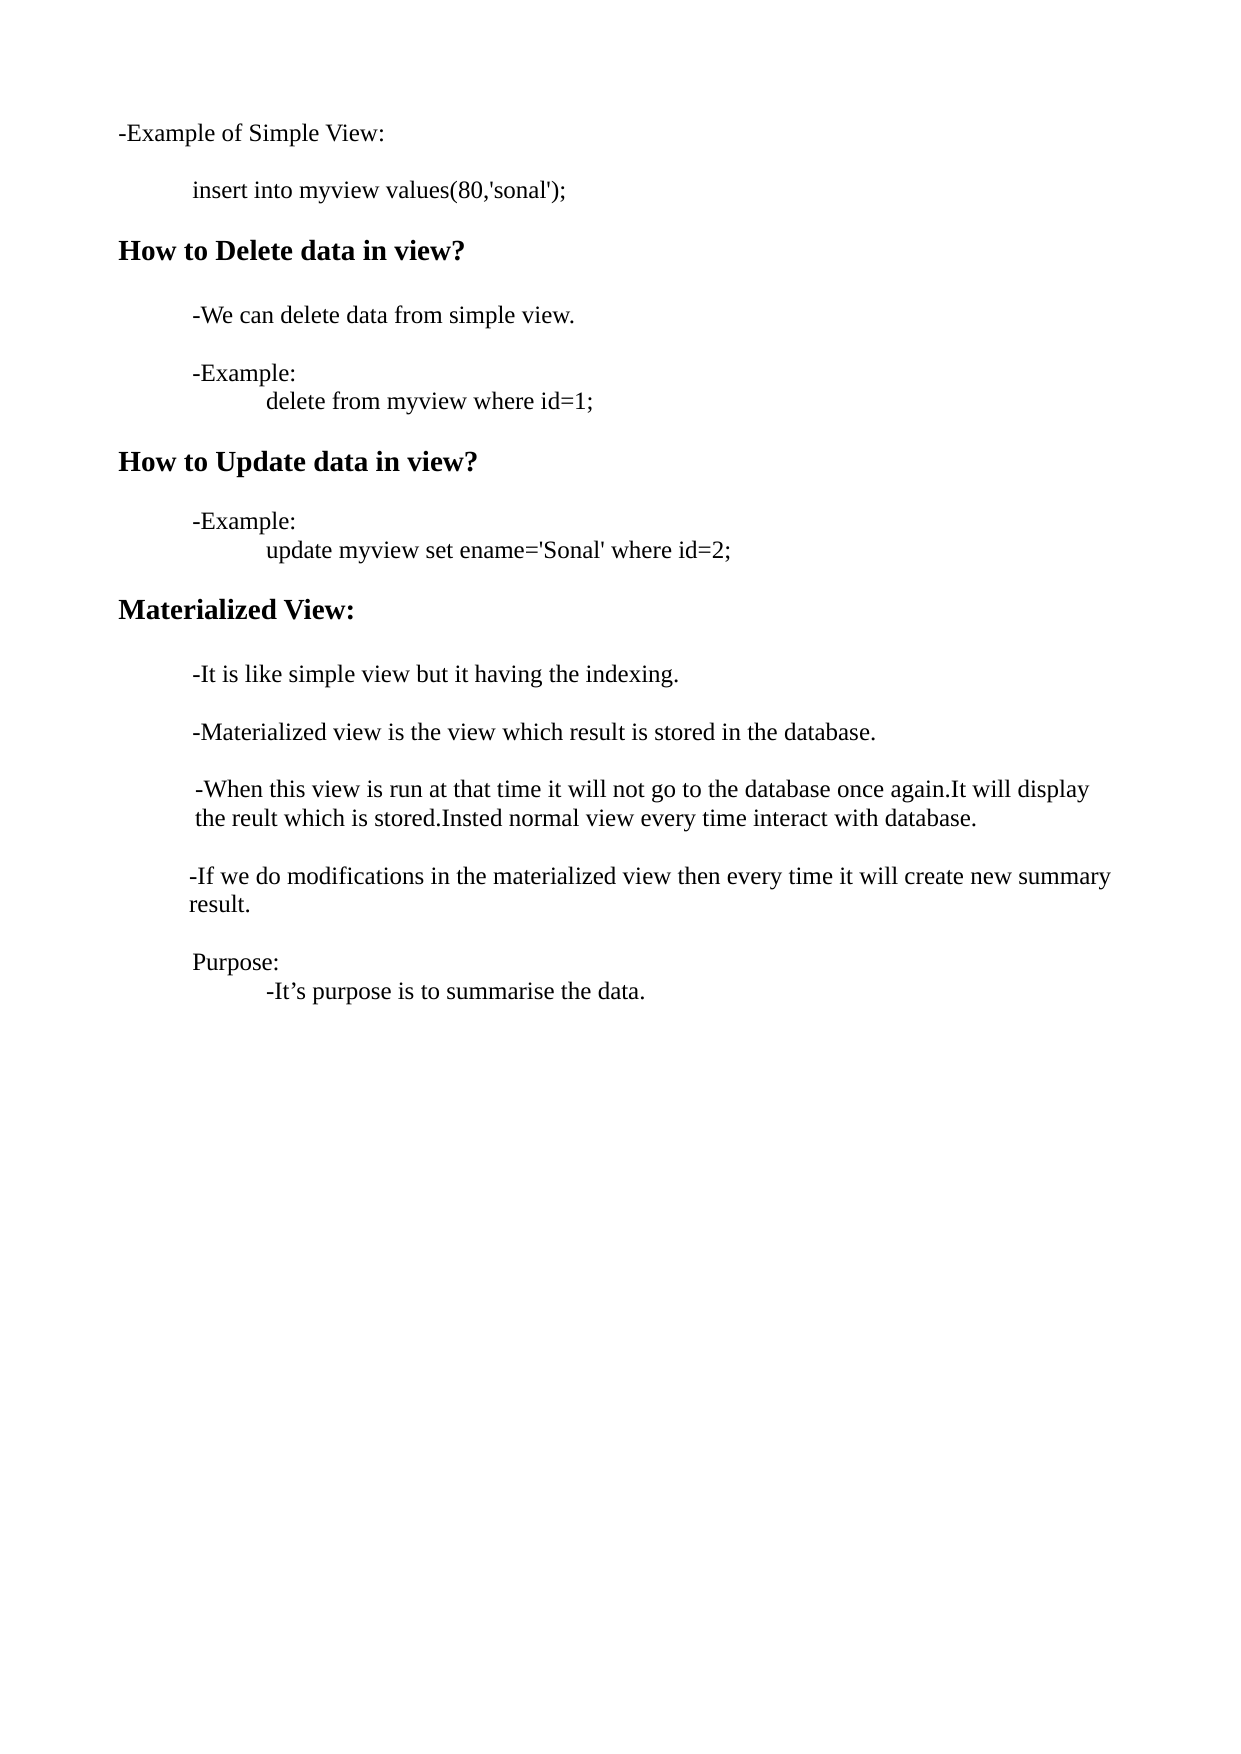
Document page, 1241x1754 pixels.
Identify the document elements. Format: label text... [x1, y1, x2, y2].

text -It’s purpose is to summarise the data. [118, 976, 1122, 1004]
text How to Update data in view? [118, 444, 1122, 477]
text How to Delete data in view? [118, 233, 1122, 267]
text Purpose: [118, 947, 1122, 976]
text -Example: [118, 358, 1122, 386]
text -When this view is run at that time it will not go to the database once again.It will display the reult which is stored.Insted normal view every time interact with database. [183, 774, 1122, 832]
text -It is like simple view but it having the indexing. [118, 659, 1122, 688]
text -Example: [118, 506, 1122, 535]
text -Materialized view is the view which result is stored in the database. [118, 717, 1122, 746]
text insert into myview values(80,'sonal'); [118, 176, 1122, 204]
text -Example of Simple View: [118, 118, 1122, 147]
text -We can delete data from simple view. [118, 300, 1122, 329]
text Materialized View: [118, 592, 1122, 626]
text delete from myview where id=1; [118, 386, 1122, 415]
text -If we do modifications in the materialized view then every time it will create new summary result. [112, 861, 1122, 918]
text update myview set ename='Sonal' where id=2; [118, 535, 1122, 564]
